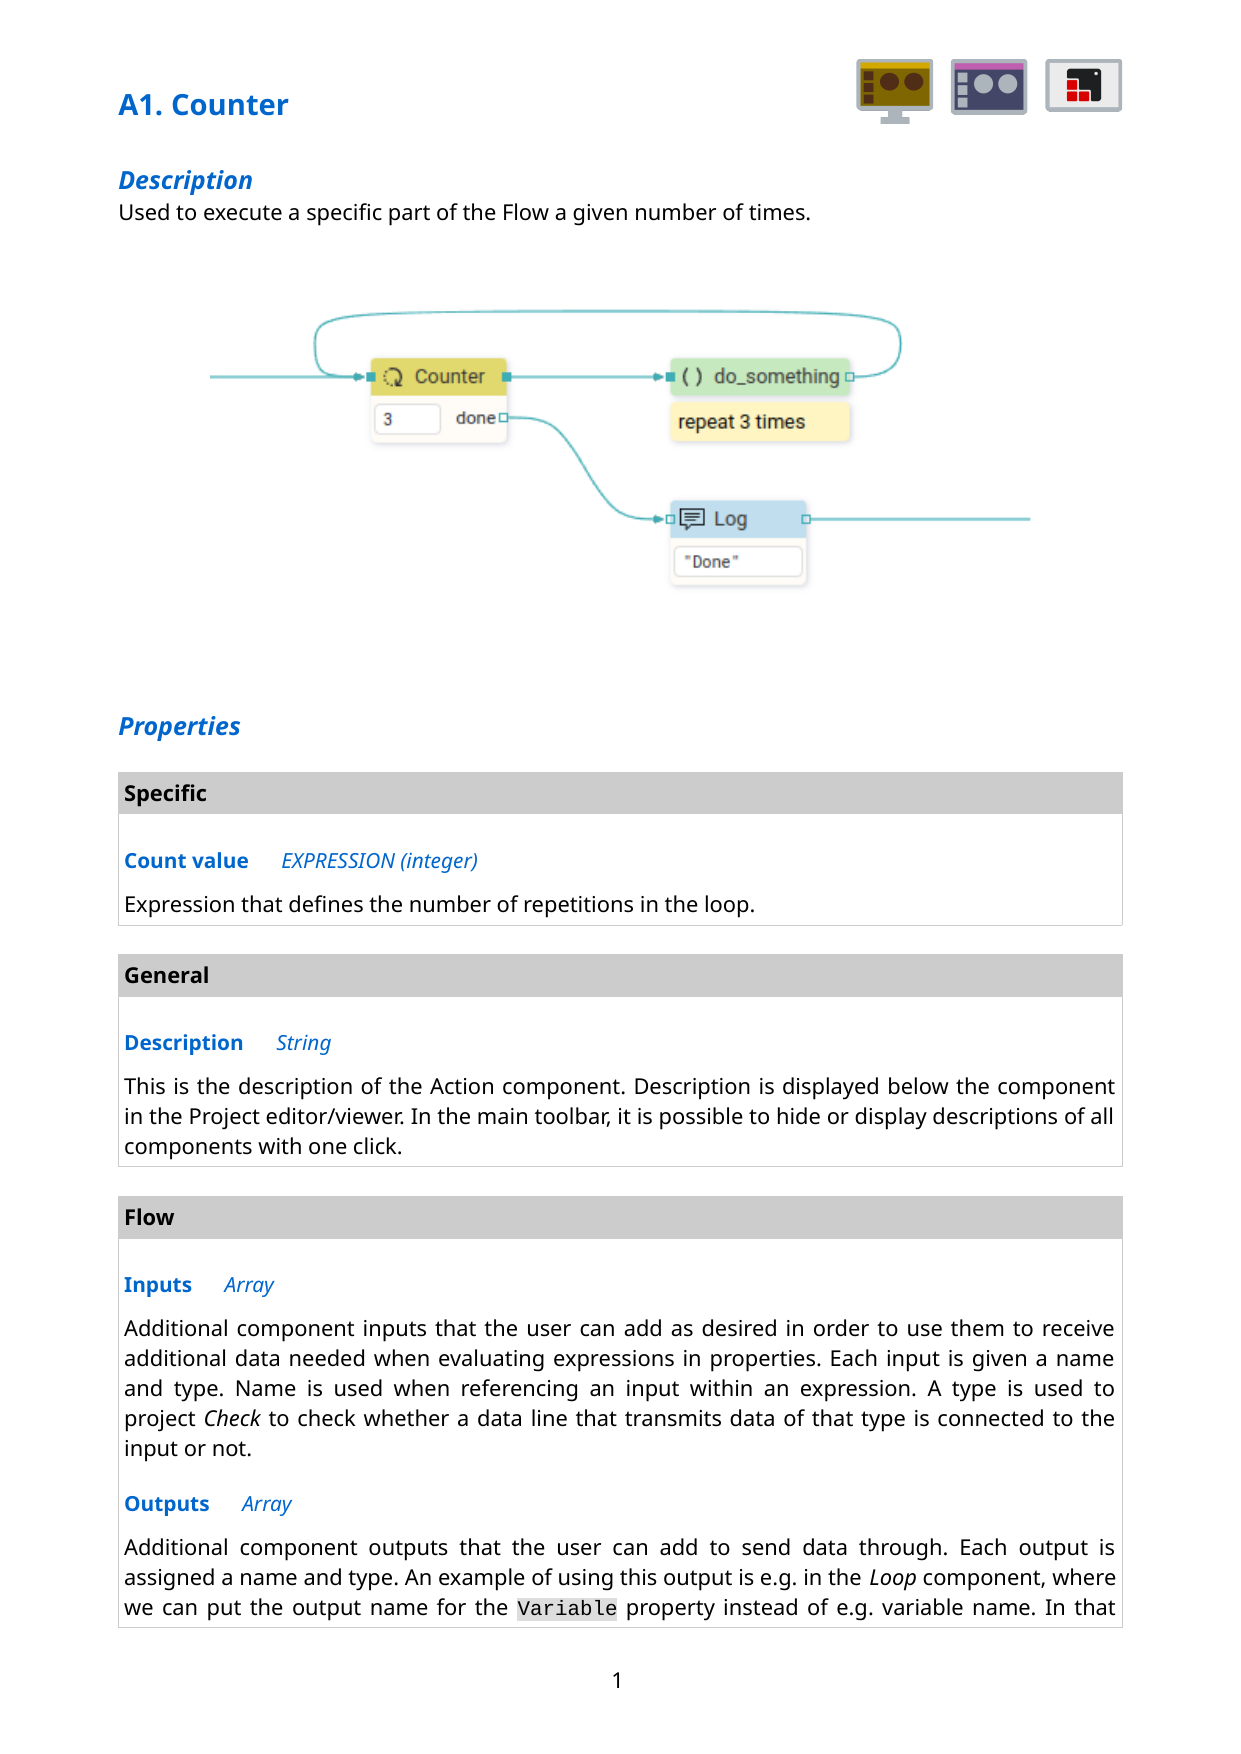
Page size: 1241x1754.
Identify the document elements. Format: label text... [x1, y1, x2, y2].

subtitle Description [118, 163, 1122, 197]
picture [856, 59, 934, 124]
table_header Specific [119, 773, 1122, 813]
table_cell Description String This is the description of the Action component. Description is displayed below the component in the Project editor/viewer. In the main toolbar, it is possible to hide or display descriptions of all components with one click. [119, 997, 1122, 1166]
picture [950, 59, 1028, 115]
table_header General [119, 955, 1122, 996]
subtitle [934, 84, 1122, 124]
picture [1045, 59, 1123, 112]
table_cell Inputs Array Additional component inputs that the user can add as desired in order to use them to receive additional data needed when evaluating expressions in properties. Each input is given a name and type. Name is used when referencing an input within an expression. A type is used to project Check to check whether a data line that transmits data of that type is connected to the input or not. Outputs Array Additional component outputs that the user can add to send data through. Each output is assigned a name and type. An example of using this output is e.g. in the Loop component, where we can put the output name for the Variable property instead of e.g. variable name. In that [119, 1239, 1122, 1627]
table_cell Count value EXPRESSION (integer) Expression that defines the number of repetitions in the loop. [119, 814, 1122, 924]
subtitle Counter [118, 84, 856, 124]
text Used to execute a specific part of the Flow a given number of times. [118, 197, 1122, 227]
subtitle Properties [118, 708, 1122, 742]
picture [209, 238, 1031, 640]
table_header Flow [119, 1197, 1122, 1238]
